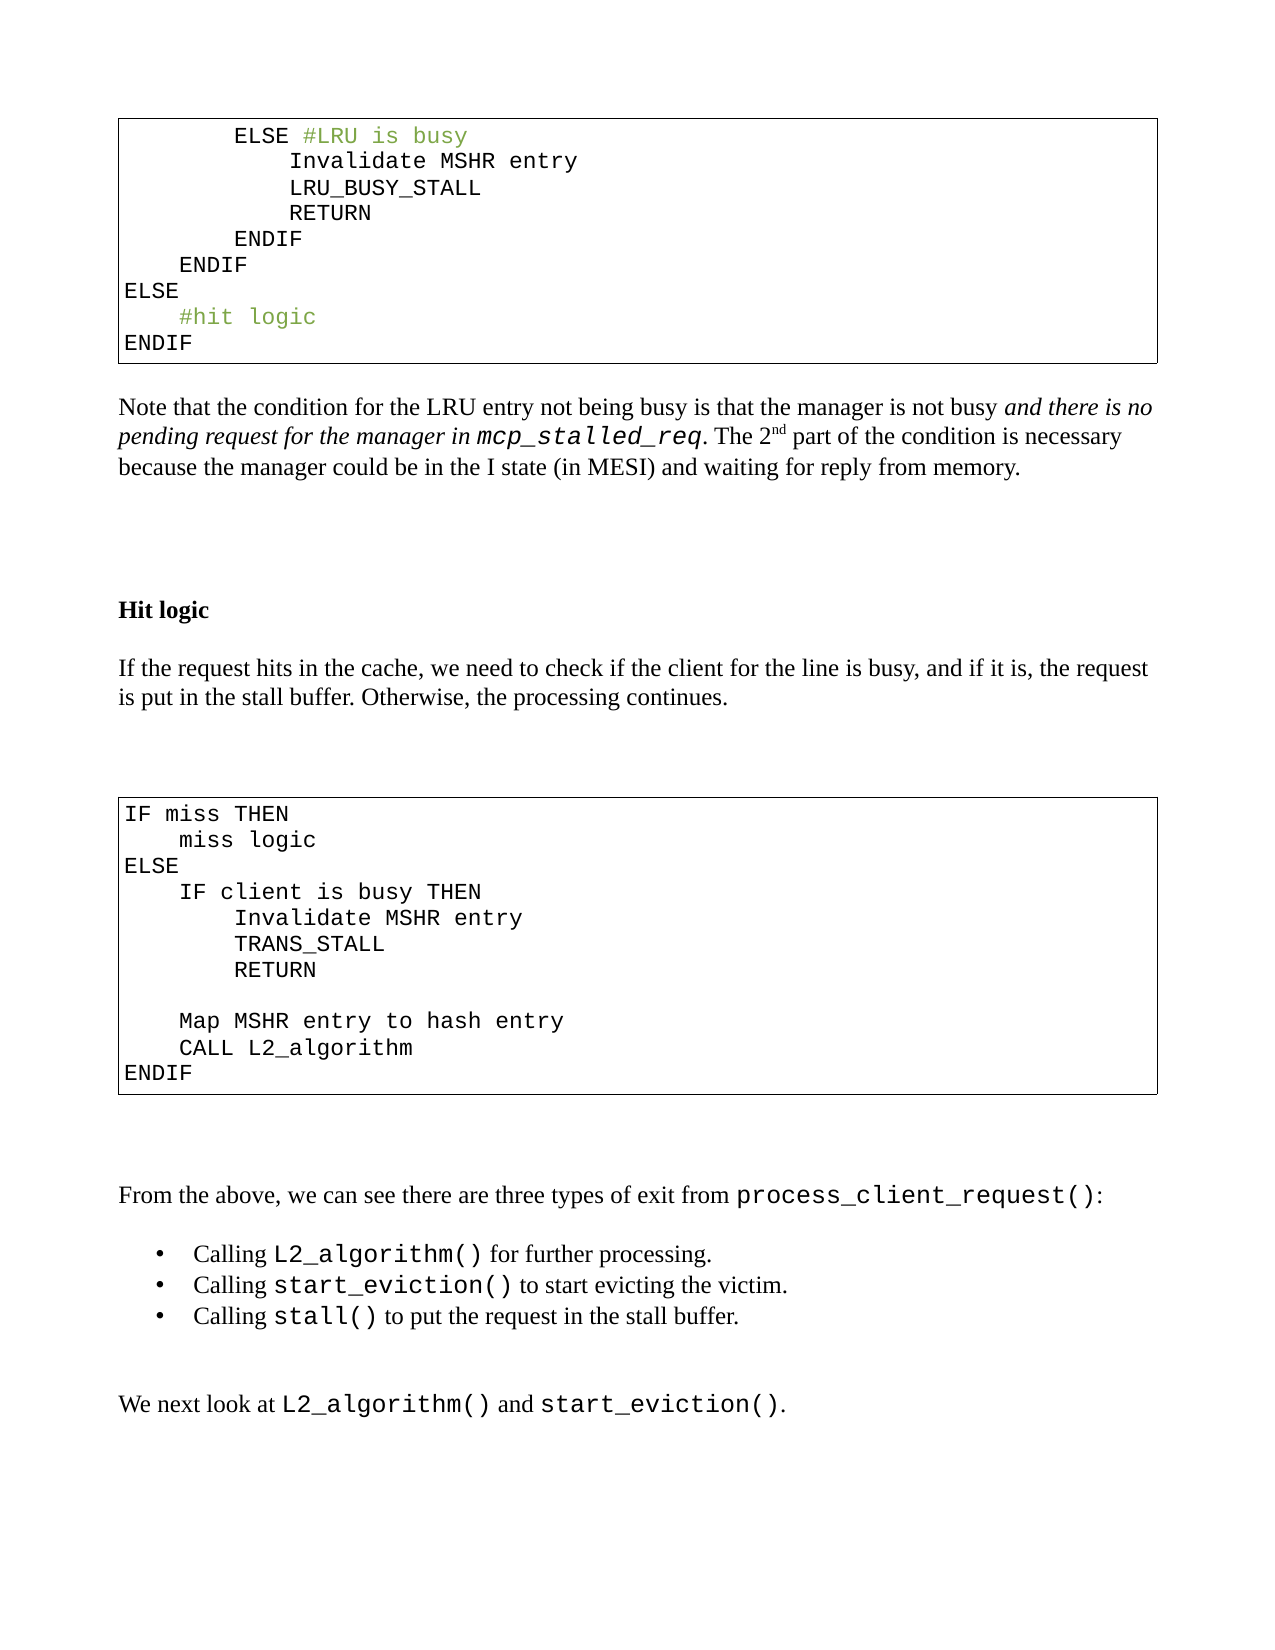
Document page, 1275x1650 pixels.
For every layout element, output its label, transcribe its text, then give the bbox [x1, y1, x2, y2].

text From the above, we can see there are three types of exit from process_client_request(): [118, 1180, 1157, 1211]
text Note that the condition for the LRU entry not being busy is that the manager is not busy and there is no pending request for the manager in mcp_stalled_req. The 2nd part of the condition is necessary because the manager could be in the I state (in MESI) and waiting for reply from memory. [118, 392, 1157, 480]
text Hit logic [118, 595, 1157, 624]
list Calling stall() to put the request in the stall buffer. [156, 1301, 1157, 1332]
table_header IF miss THEN miss logic ELSE IF client is busy THEN Invalidate MSHR entry TRANS_STALL RETURN Map MSHR entry to hash entry CALL L2_algorithm ENDIF [119, 798, 1157, 1093]
text We next look at L2_algorithm() and start_eviction(). [118, 1389, 1157, 1420]
table_header ELSE #LRU is busy Invalidate MSHR entry LRU_BUSY_STALL RETURN ENDIF ENDIF ELSE #hit logic ENDIF [119, 119, 1157, 363]
text If the request hits in the cache, we need to check if the client for the line is busy, and if it is, the request is put in the stall buffer. Otherwise, the processing continues. [118, 653, 1157, 710]
list Calling start_eviction() to start evicting the victim. [156, 1270, 1157, 1301]
list Calling L2_algorithm() for further processing. [156, 1239, 1157, 1270]
